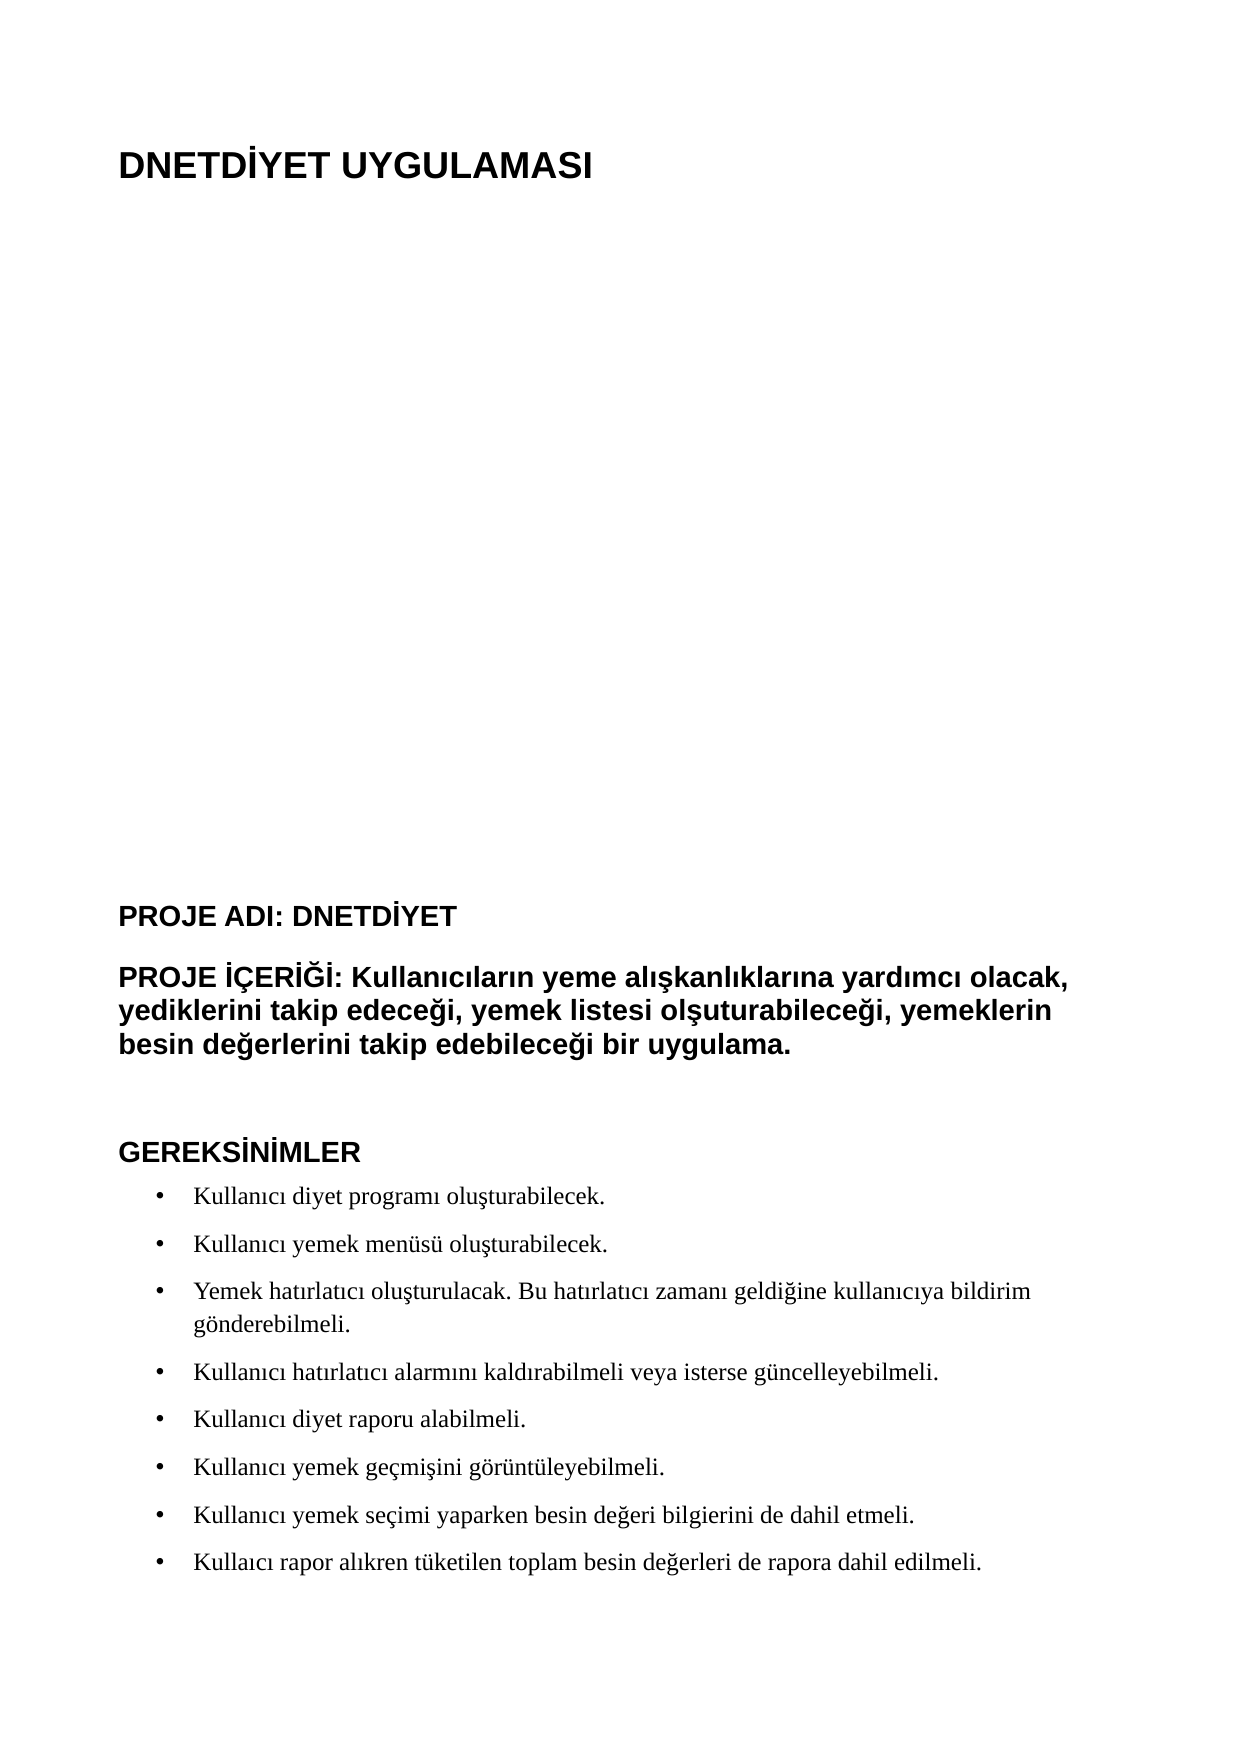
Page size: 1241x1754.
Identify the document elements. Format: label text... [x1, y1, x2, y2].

list Kullanıcılar dilerse alarmı kaldırabilmeli ve güncelleyebilmelidir. Kullanıcılar diyet raporu alabilmeli ve yemek geçmişini görüntüleyip ağırlıklı olarak neleri tercih ettiği kullanıcıya özet olarak sunulmalıdır. [118, 525, 1122, 637]
subtitle PROJE ADI: DNETDİYET [118, 899, 1122, 933]
list Kullanıcı hatırlatıcı alarmını kaldırabilmeli veya isterse güncelleyebilmeli. [156, 1357, 1122, 1386]
list Kullanıcı uygulama içerisinde istediği şekilde bir diyet programı oluşturabilmeli ve yemek menüsü oluşturabilmelidir. [118, 339, 1122, 412]
subtitle PROJE İÇERİĞİ: Kullanıcıların yeme alışkanlıklarına yardımcı olacak, yediklerini takip edeceği, yemek listesi olşuturabileceği, yemeklerin besin değerlerini takip edebileceği bir uygulama. [118, 960, 1122, 1060]
subtitle GEREKSİNİMLER [118, 1135, 1122, 1168]
list Kullanıcı yemek seçimi yaparken besin değeri bilgierini de dahil etmeli. [156, 1500, 1122, 1528]
list Kullanıcılara yemek alışkanlığı konusunda yardımcı olabilecek bir uygulama yapmak. [118, 246, 1122, 319]
list Kullanıcı diyet programı oluşturabilecek. [156, 1181, 1122, 1210]
list Uygulama içerisinde bir yemek hatırlatıcısı oluşturulmalı ve vakit geldiğinde kullanıcıya bildirim gönderilmelidir. [118, 432, 1122, 505]
list Yemek hatırlatıcı oluşturulacak. Bu hatırlatıcı zamanı geldiğine kullanıcıya bildirim gönderebilmeli. [156, 1276, 1122, 1338]
list Kullanıcılar yemek seçimi yaparken besin değeri bilgileri de dahil edilmeli ve rapor alınırken toplam ve ortalama tüketilen besin değerleri de kullanıcıya sunulmalıdır. [118, 657, 1122, 769]
subtitle DNETDİYET UYGULAMASI [118, 143, 1122, 186]
list Kullaıcı rapor alıkren tüketilen toplam besin değerleri de rapora dahil edilmeli. [156, 1547, 1122, 1576]
list Kullanıcı yemek geçmişini görüntüleyebilmeli. [156, 1452, 1122, 1481]
list Kullanıcı yemek menüsü oluşturabilecek. [156, 1229, 1122, 1257]
list Kullanıcı diyet raporu alabilmeli. [156, 1404, 1122, 1433]
